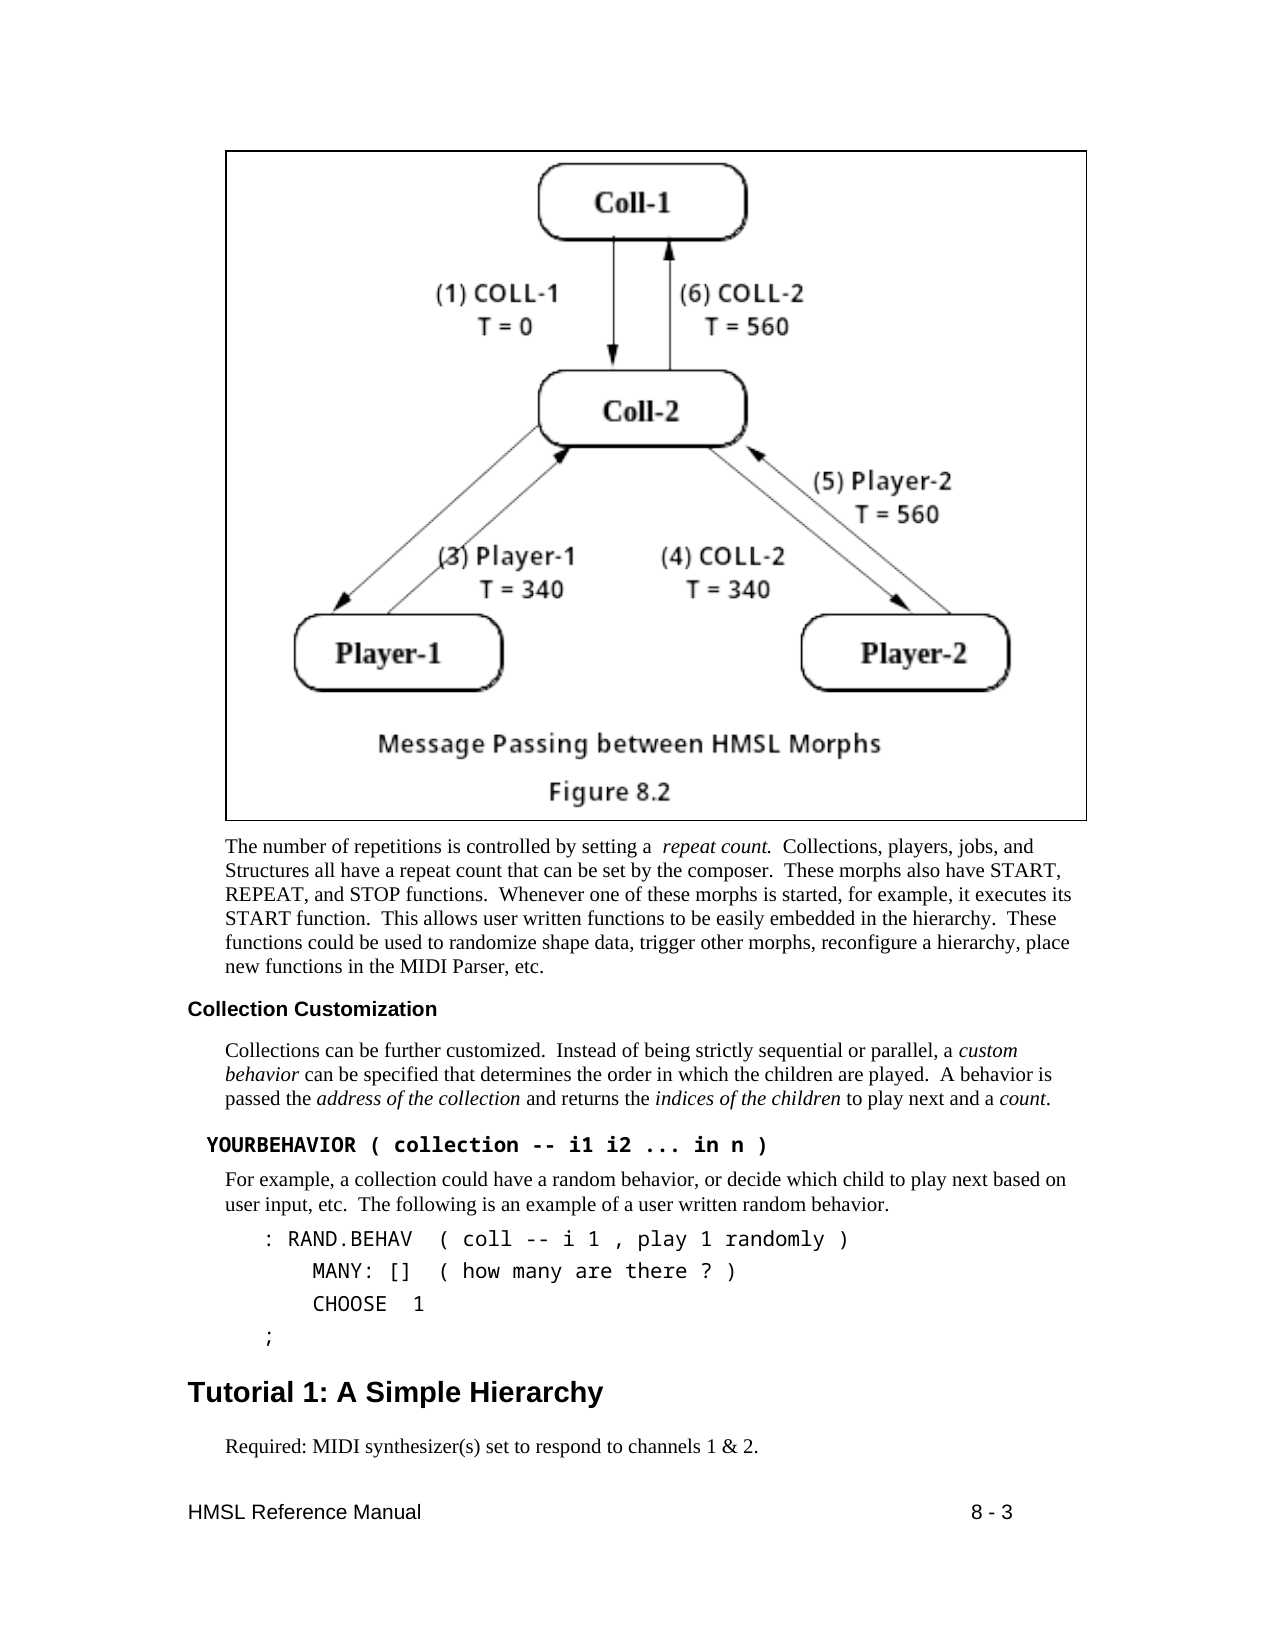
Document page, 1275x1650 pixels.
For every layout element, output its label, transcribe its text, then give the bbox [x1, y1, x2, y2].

text : RAND.BEHAV ( coll -- i 1 , play 1 randomly ) [262, 1224, 1087, 1252]
text YOURBEHAVIOR ( collection -- i1 i2 ... in n ) [206, 1131, 1162, 1159]
text Required: MIDI synthesizer(s) set to respond to channels 1 & 2. [225, 1434, 1087, 1458]
text MANY: [] ( how many are there ? ) [262, 1256, 1087, 1285]
subtitle Tutorial 1: A Simple Hierarchy [187, 1375, 1087, 1409]
text Collections can be further customized. Instead of being strictly sequential or parallel, a custom behavior can be specified that determines the order in which the children are played. A behavior is passed the address of the collection and returns the indices of the children to play next and a count. [225, 1038, 1087, 1110]
text CHOOSE 1 [262, 1289, 1087, 1317]
text The number of repetitions is controlled by setting a repeat count. Collections, players, jobs, and Structures all have a repeat count that can be set by the composer. These morphs also have START, REPEAT, and STOP functions. Whenever one of these morphs is started, for example, it executes its START function. This allows user written functions to be easily embedded in the hierarchy. These functions could be used to randomize shape data, trigger other morphs, reconfigure a hierarchy, place new functions in the MIDI Parser, etc. [225, 834, 1087, 978]
text For example, a collection could have a random behavior, or decide which child to play next based on user input, etc. The following is an example of a user written random behavior. [225, 1167, 1087, 1216]
text ; [262, 1322, 1087, 1350]
subtitle Collection Customization [187, 997, 1087, 1021]
